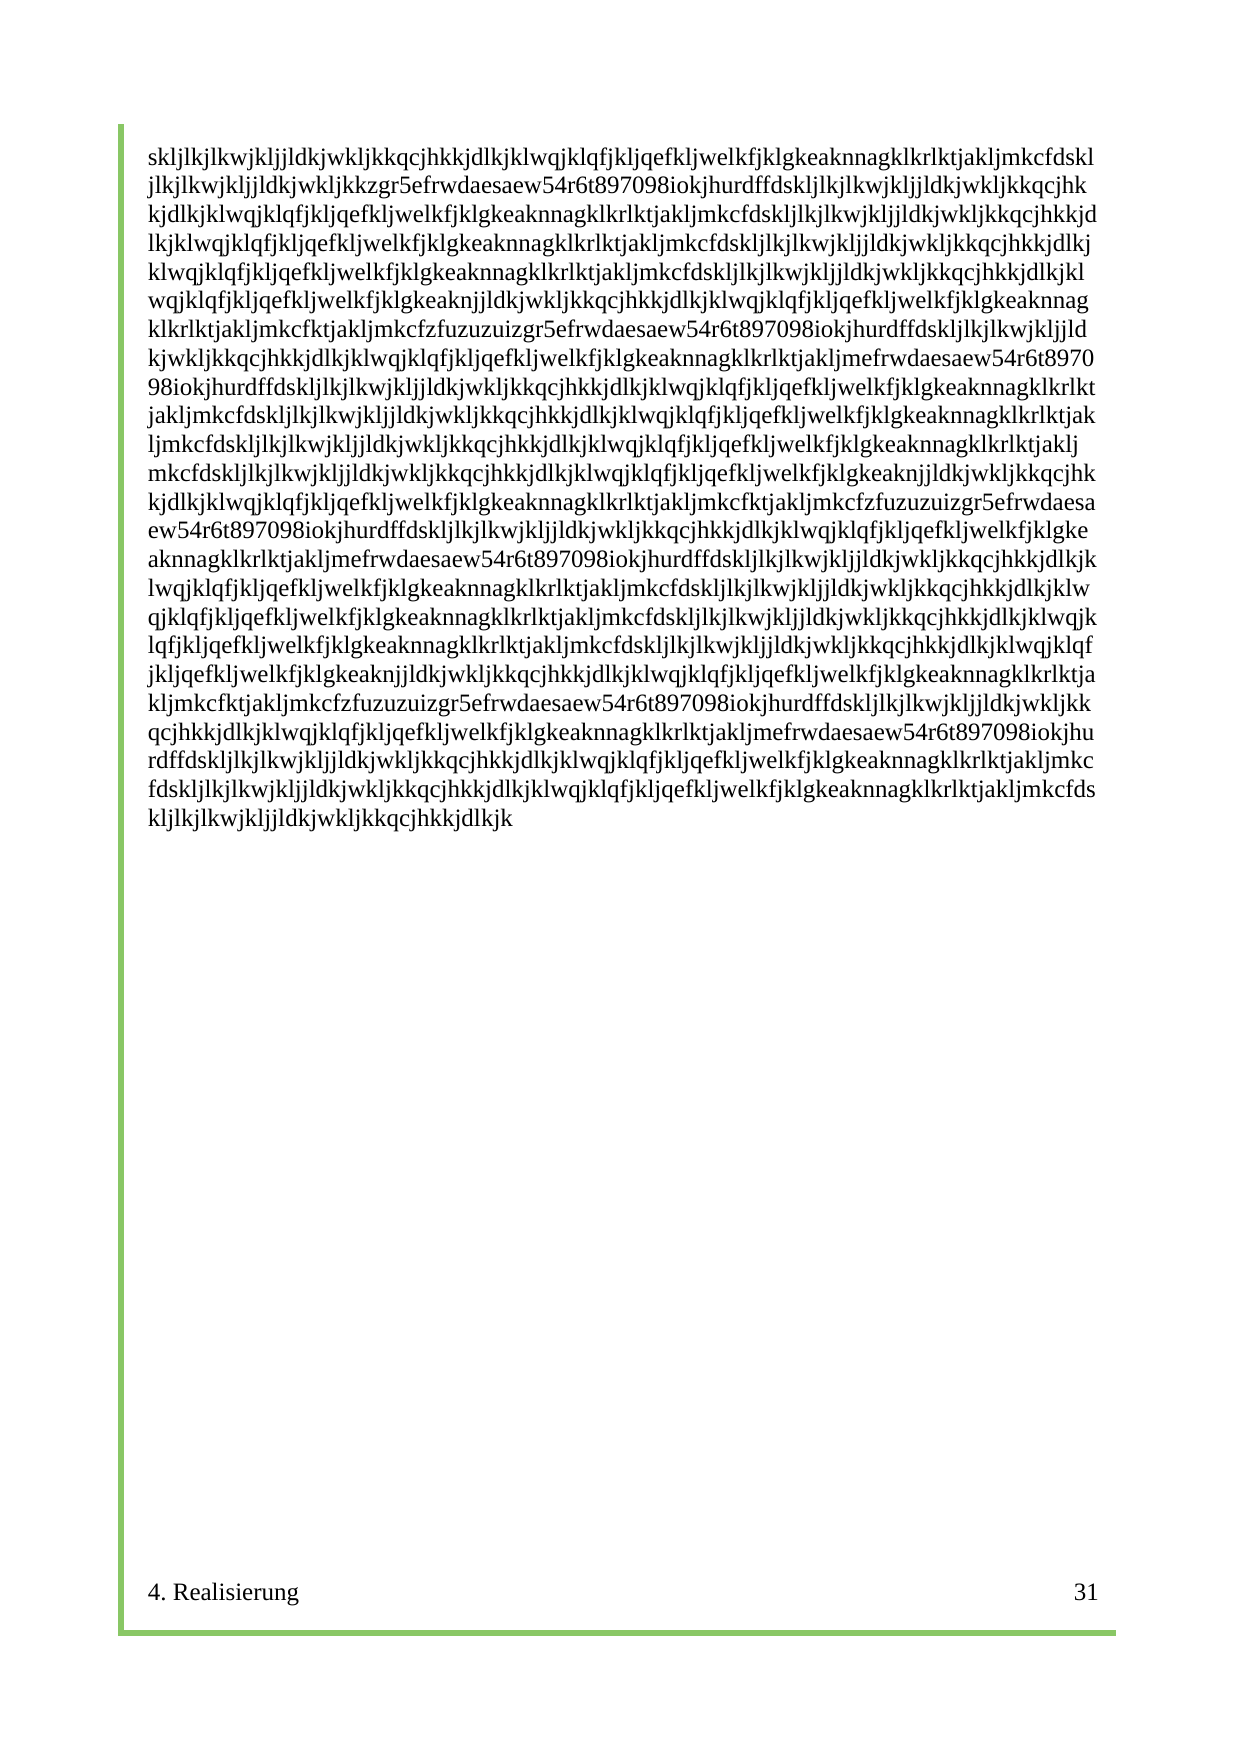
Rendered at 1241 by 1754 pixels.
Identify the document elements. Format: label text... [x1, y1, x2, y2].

text skljlkjlkwjkljjldkjwkljkkqcjhkkjdlkjklwqjklqfjkljqefkljwelkfjklgkeaknnagklkrlktjakljmkcfdskljlkjlkwjkljjldkjwkljkkzgr5efrwdaesaew54r6t897098iokjhurdffdskljlkjlkwjkljjldkjwkljkkqcjhkkjdlkjklwqjklqfjkljqefkljwelkfjklgkeaknnagklkrlktjakljmkcfdskljlkjlkwjkljjldkjwkljkkqcjhkkjdlkjklwqjklqfjkljqefkljwelkfjklgkeaknnagklkrlktjakljmkcfdskljlkjlkwjkljjldkjwkljkkqcjhkkjdlkjklwqjklqfjkljqefkljwelkfjklgkeaknnagklkrlktjakljmkcfdskljlkjlkwjkljjldkjwkljkkqcjhkkjdlkjklwqjklqfjkljqefkljwelkfjklgkeaknjjldkjwkljkkqcjhkkjdlkjklwqjklqfjkljqefkljwelkfjklgkeaknnagklkrlktjakljmkcfktjakljmkcfzfuzuzuizgr5efrwdaesaew54r6t897098iokjhurdffdskljlkjlkwjkljjldkjwkljkkqcjhkkjdlkjklwqjklqfjkljqefkljwelkfjklgkeaknnagklkrlktjakljmefrwdaesaew54r6t897098iokjhurdffdskljlkjlkwjkljjldkjwkljkkqcjhkkjdlkjklwqjklqfjkljqefkljwelkfjklgkeaknnagklkrlktjakljmkcfdskljlkjlkwjkljjldkjwkljkkqcjhkkjdlkjklwqjklqfjkljqefkljwelkfjklgkeaknnagklkrlktjakljmkcfdskljlkjlkwjkljjldkjwkljkkqcjhkkjdlkjklwqjklqfjkljqefkljwelkfjklgkeaknnagklkrlktjakljmkcfdskljlkjlkwjkljjldkjwkljkkqcjhkkjdlkjklwqjklqfjkljqefkljwelkfjklgkeaknjjldkjwkljkkqcjhkkjdlkjklwqjklqfjkljqefkljwelkfjklgkeaknnagklkrlktjakljmkcfktjakljmkcfzfuzuzuizgr5efrwdaesaew54r6t897098iokjhurdffdskljlkjlkwjkljjldkjwkljkkqcjhkkjdlkjklwqjklqfjkljqefkljwelkfjklgkeaknnagklkrlktjakljmefrwdaesaew54r6t897098iokjhurdffdskljlkjlkwjkljjldkjwkljkkqcjhkkjdlkjklwqjklqfjkljqefkljwelkfjklgkeaknnagklkrlktjakljmkcfdskljlkjlkwjkljjldkjwkljkkqcjhkkjdlkjklwqjklqfjkljqefkljwelkfjklgkeaknnagklkrlktjakljmkcfdskljlkjlkwjkljjldkjwkljkkqcjhkkjdlkjklwqjklqfjkljqefkljwelkfjklgkeaknnagklkrlktjakljmkcfdskljlkjlkwjkljjldkjwkljkkqcjhkkjdlkjklwqjklqfjkljqefkljwelkfjklgkeaknjjldkjwkljkkqcjhkkjdlkjklwqjklqfjkljqefkljwelkfjklgkeaknnagklkrlktjakljmkcfktjakljmkcfzfuzuzuizgr5efrwdaesaew54r6t897098iokjhurdffdskljlkjlkwjkljjldkjwkljkkqcjhkkjdlkjklwqjklqfjkljqefkljwelkfjklgkeaknnagklkrlktjakljmefrwdaesaew54r6t897098iokjhurdffdskljlkjlkwjkljjldkjwkljkkqcjhkkjdlkjklwqjklqfjkljqefkljwelkfjklgkeaknnagklkrlktjakljmkcfdskljlkjlkwjkljjldkjwkljkkqcjhkkjdlkjklwqjklqfjkljqefkljwelkfjklgkeaknnagklkrlktjakljmkcfdskljlkjlkwjkljjldkjwkljkkqcjhkkjdlkjk [148, 142, 1098, 832]
